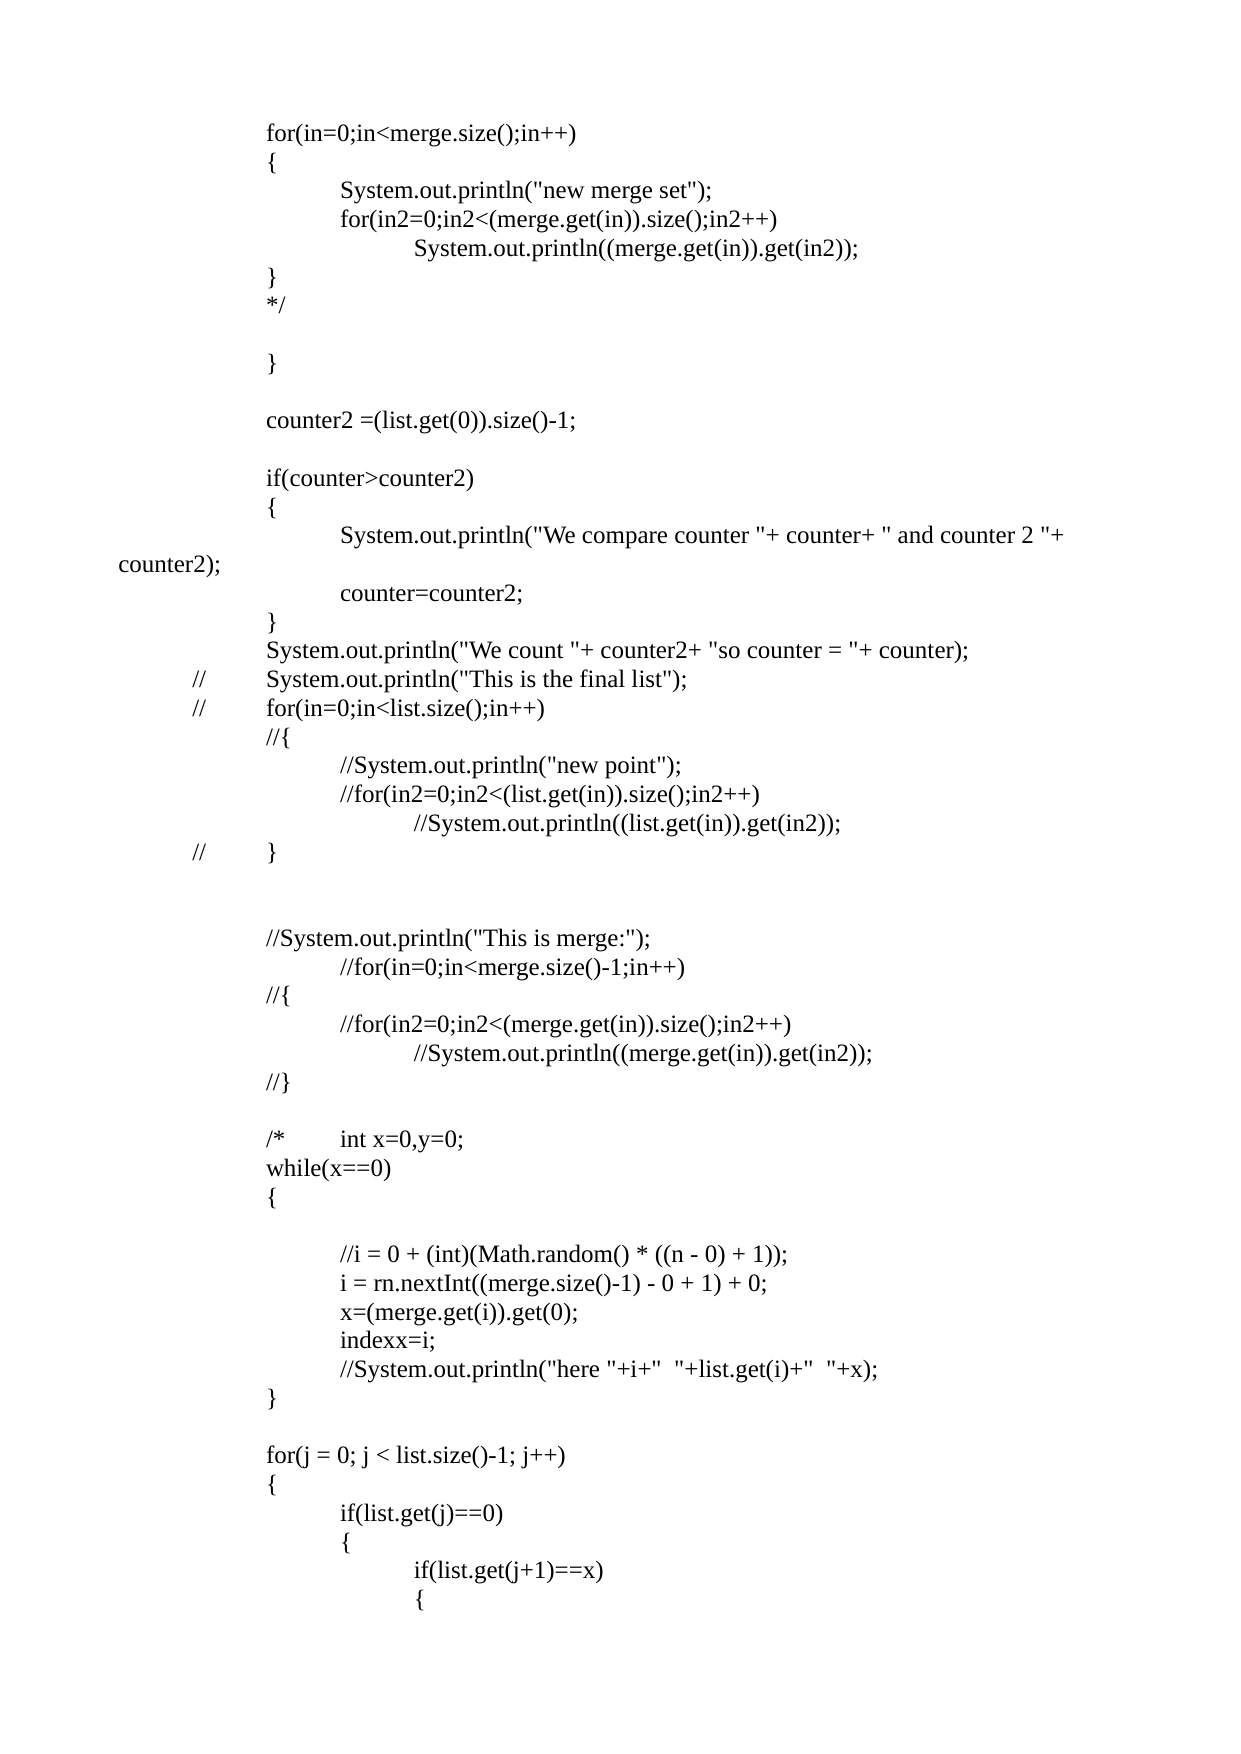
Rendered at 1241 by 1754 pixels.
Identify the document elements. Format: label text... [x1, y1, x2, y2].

text //i = 0 + (int)(Math.random() * ((n - 0) + 1)); [118, 1239, 1122, 1268]
text { [118, 1182, 1122, 1211]
text while(x==0) [118, 1153, 1122, 1182]
text { [118, 492, 1122, 521]
text //{ [118, 981, 1122, 1009]
text System.out.println((merge.get(in)).get(in2)); [118, 233, 1122, 262]
text indexx=i; [118, 1326, 1122, 1354]
text //} [118, 1067, 1122, 1096]
text System.out.println("We count "+ counter2+ "so counter = "+ counter); [118, 636, 1122, 664]
text // for(in=0;in<list.size();in++) [118, 693, 1122, 722]
text x=(merge.get(i)).get(0); [118, 1297, 1122, 1326]
text counter2 =(list.get(0)).size()-1; [118, 406, 1122, 434]
text { [118, 147, 1122, 176]
text if(list.get(j+1)==x) [118, 1556, 1122, 1584]
text System.out.println("new merge set"); [118, 176, 1122, 204]
text for(in2=0;in2<(merge.get(in)).size();in2++) [118, 204, 1122, 233]
text // } [118, 837, 1122, 866]
text } [118, 262, 1122, 291]
text counter=counter2; [118, 578, 1122, 607]
text //System.out.println("new point"); [118, 751, 1122, 779]
text { [118, 1527, 1122, 1556]
text //for(in2=0;in2<(list.get(in)).size();in2++) [118, 779, 1122, 808]
text i = rn.nextInt((merge.size()-1) - 0 + 1) + 0; [118, 1268, 1122, 1297]
text { [118, 1469, 1122, 1498]
text // System.out.println("This is the final list"); [118, 664, 1122, 693]
text //System.out.println((merge.get(in)).get(in2)); [118, 1038, 1122, 1067]
text */ [118, 291, 1122, 319]
text //System.out.println("This is merge:"); [118, 923, 1122, 952]
text /* int x=0,y=0; [118, 1124, 1122, 1153]
text } [118, 1383, 1122, 1412]
text //System.out.println((list.get(in)).get(in2)); [118, 808, 1122, 837]
text //System.out.println("here "+i+" "+list.get(i)+" "+x); [118, 1354, 1122, 1383]
text System.out.println("We compare counter "+ counter+ " and counter 2 "+ counter2); [118, 521, 1122, 578]
text if(list.get(j)==0) [118, 1498, 1122, 1527]
text for(in=0;in<merge.size();in++) [118, 118, 1122, 147]
text if(counter>counter2) [118, 463, 1122, 492]
text //for(in2=0;in2<(merge.get(in)).size();in2++) [118, 1009, 1122, 1038]
text { [118, 1584, 1122, 1613]
text //{ [118, 722, 1122, 751]
text //for(in=0;in<merge.size()-1;in++) [118, 952, 1122, 981]
text } [118, 348, 1122, 377]
text } [118, 607, 1122, 636]
text for(j = 0; j < list.size()-1; j++) [118, 1441, 1122, 1469]
